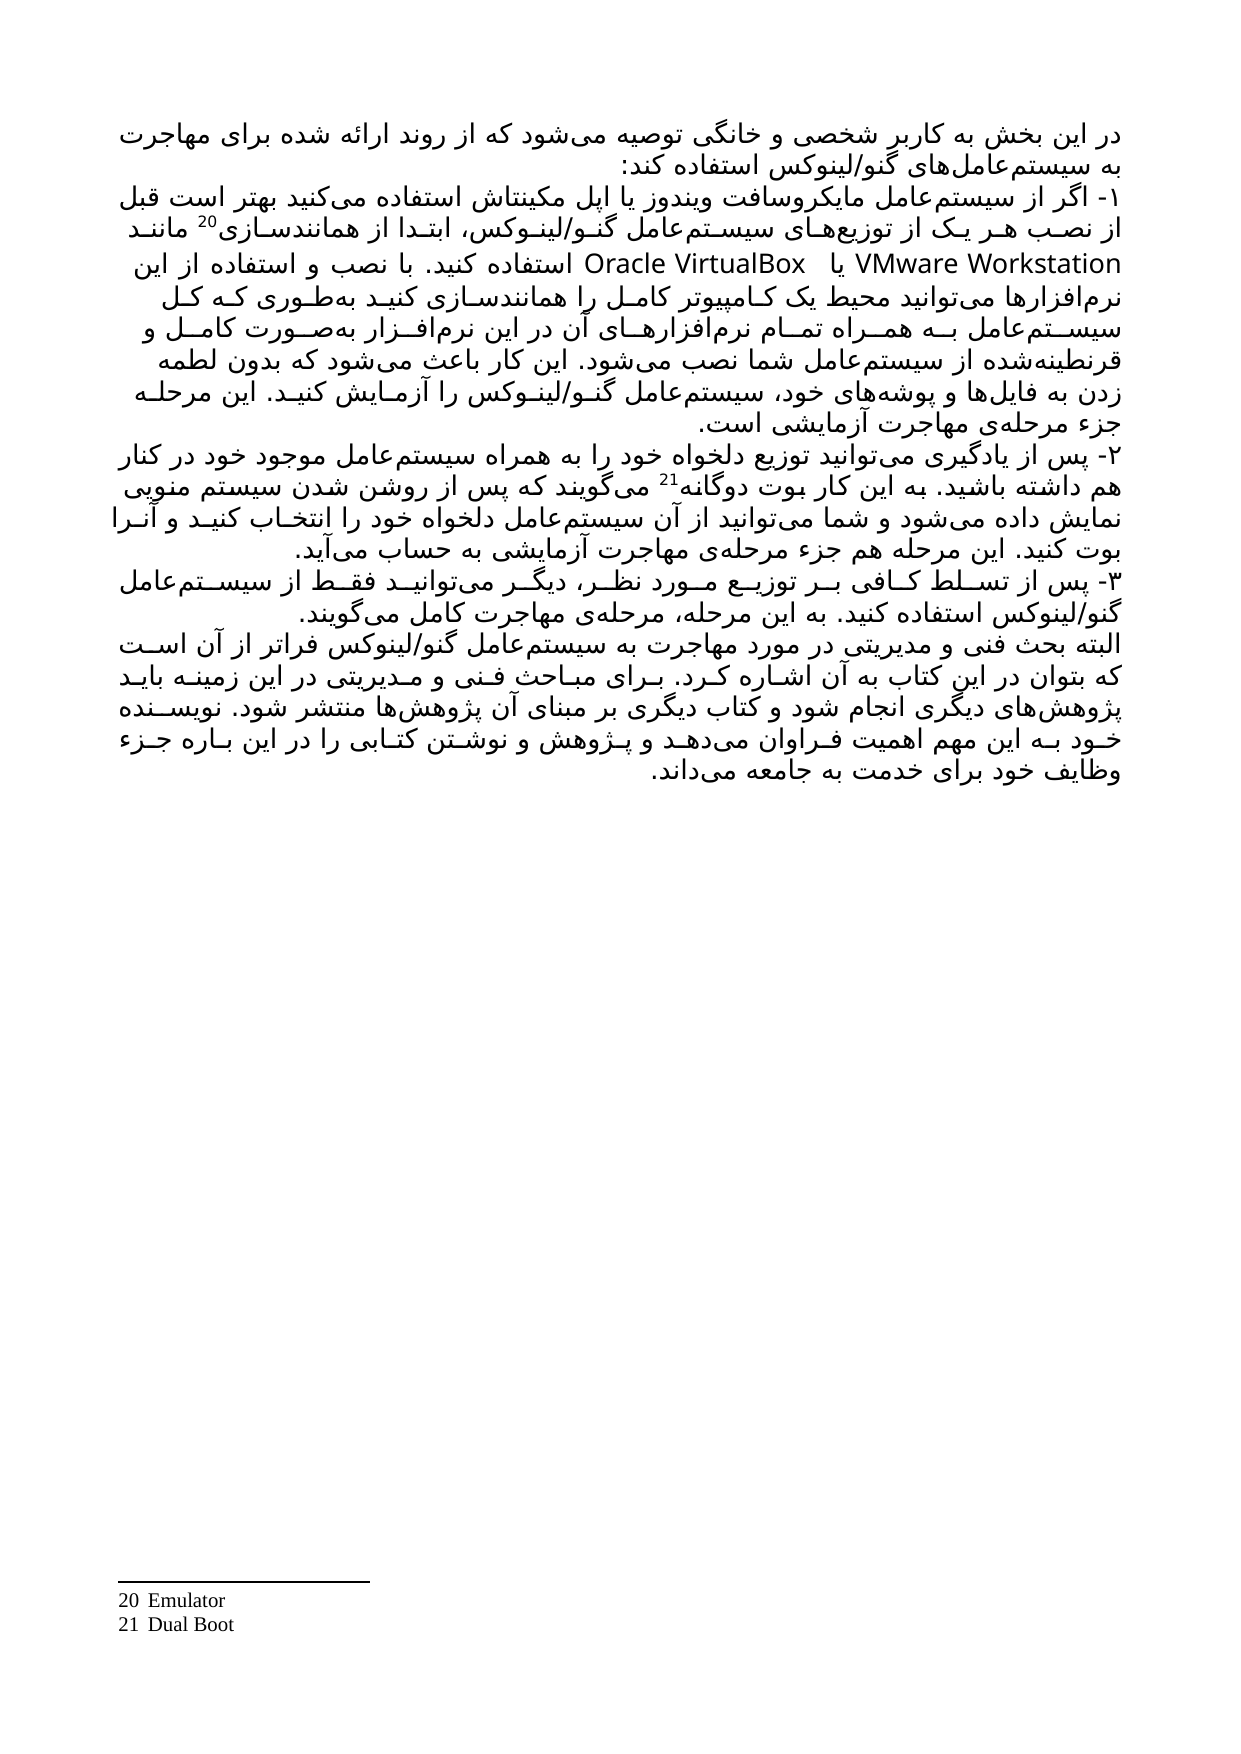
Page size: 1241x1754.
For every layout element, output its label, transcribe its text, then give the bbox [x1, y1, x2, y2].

text ۲- پس از یادگیری می‌توانید توزیع دلخواه خود را به همراه سیستم‌عامل موجود خود در کنار هم داشته باشید. به این کار بوت دوگانه می‌گویند که پس از روشن شدن سیستم منویی نمایش داده می‌شود و شما می‌توانید از آن سیستم‌عامل دلخواه خود را انتخاب کنید و آنرا بوت کنید. این مرحله هم جزء مرحله‌ی مهاجرت آزمایشی به حساب می‌آید. [118, 439, 1122, 565]
text Emulator [118, 1588, 1122, 1612]
text ۳- پس از تسلط کافی بر توزیع مورد نظر، دیگر می‌توانید فقط از سیستم‌عامل گنو/لینوکس استفاده کنید. به این مرحله، مرحله‌ی مهاجرت کامل می‌گویند. [118, 565, 1122, 628]
text ۱- اگر از سیستم‌عامل مایکروسافت ویندوز یا اپل مکینتاش استفاده می‌کنید بهتر است قبل از نصب هر یک از توزیع‌های سیستم‌عامل گنو/لینوکس، ابتدا از همانندسازی مانند VMware Workstation یا Oracle VirtualBox استفاده کنید. با نصب و استفاده از این نرم‌افزارها می‌توانید محیط یک کامپیوتر کامل را همانندسازی کنید به‌طوری که کل سیستم‌عامل به همراه تمام نرم‌افزارهای آن در این نرم‌افزار به‌صورت کامل و قرنطینه‌شده از سیستم‌عامل شما نصب می‌شود. این کار باعث می‌شود که بدون لطمه زدن به فایل‌ها و پوشه‌های خود، سیستم‌عامل گنو/لینوکس را آزمایش کنید. این مرحله جزء مرحله‌ی مهاجرت آزمایشی است. [118, 181, 1122, 439]
text Dual Boot [118, 1612, 1122, 1636]
text البته بحث فنی و مدیریتی در مورد مهاجرت به سیستم‌عامل گنو/لینوکس فراتر از آن است که بتوان در این کتاب به آن اشاره کرد. برای مباحث فنی و مدیریتی در این زمینه باید پژوهش‌های دیگری انجام شود و کتاب دیگری بر مبنای آن پژوهش‌ها منتشر شود. نویسنده خود به این مهم اهمیت فراوان می‌دهد و پژوهش و نوشتن کتابی را در این باره جزء وظایف خود برای خدمت به جامعه می‌داند. [118, 628, 1122, 786]
text در این بخش به کاربر شخصی و خانگی توصیه می‌شود که از روند ارائه شده برای مهاجرت به سیستم‌عامل‌های گنو/لینوکس استفاده کند: [118, 118, 1122, 181]
